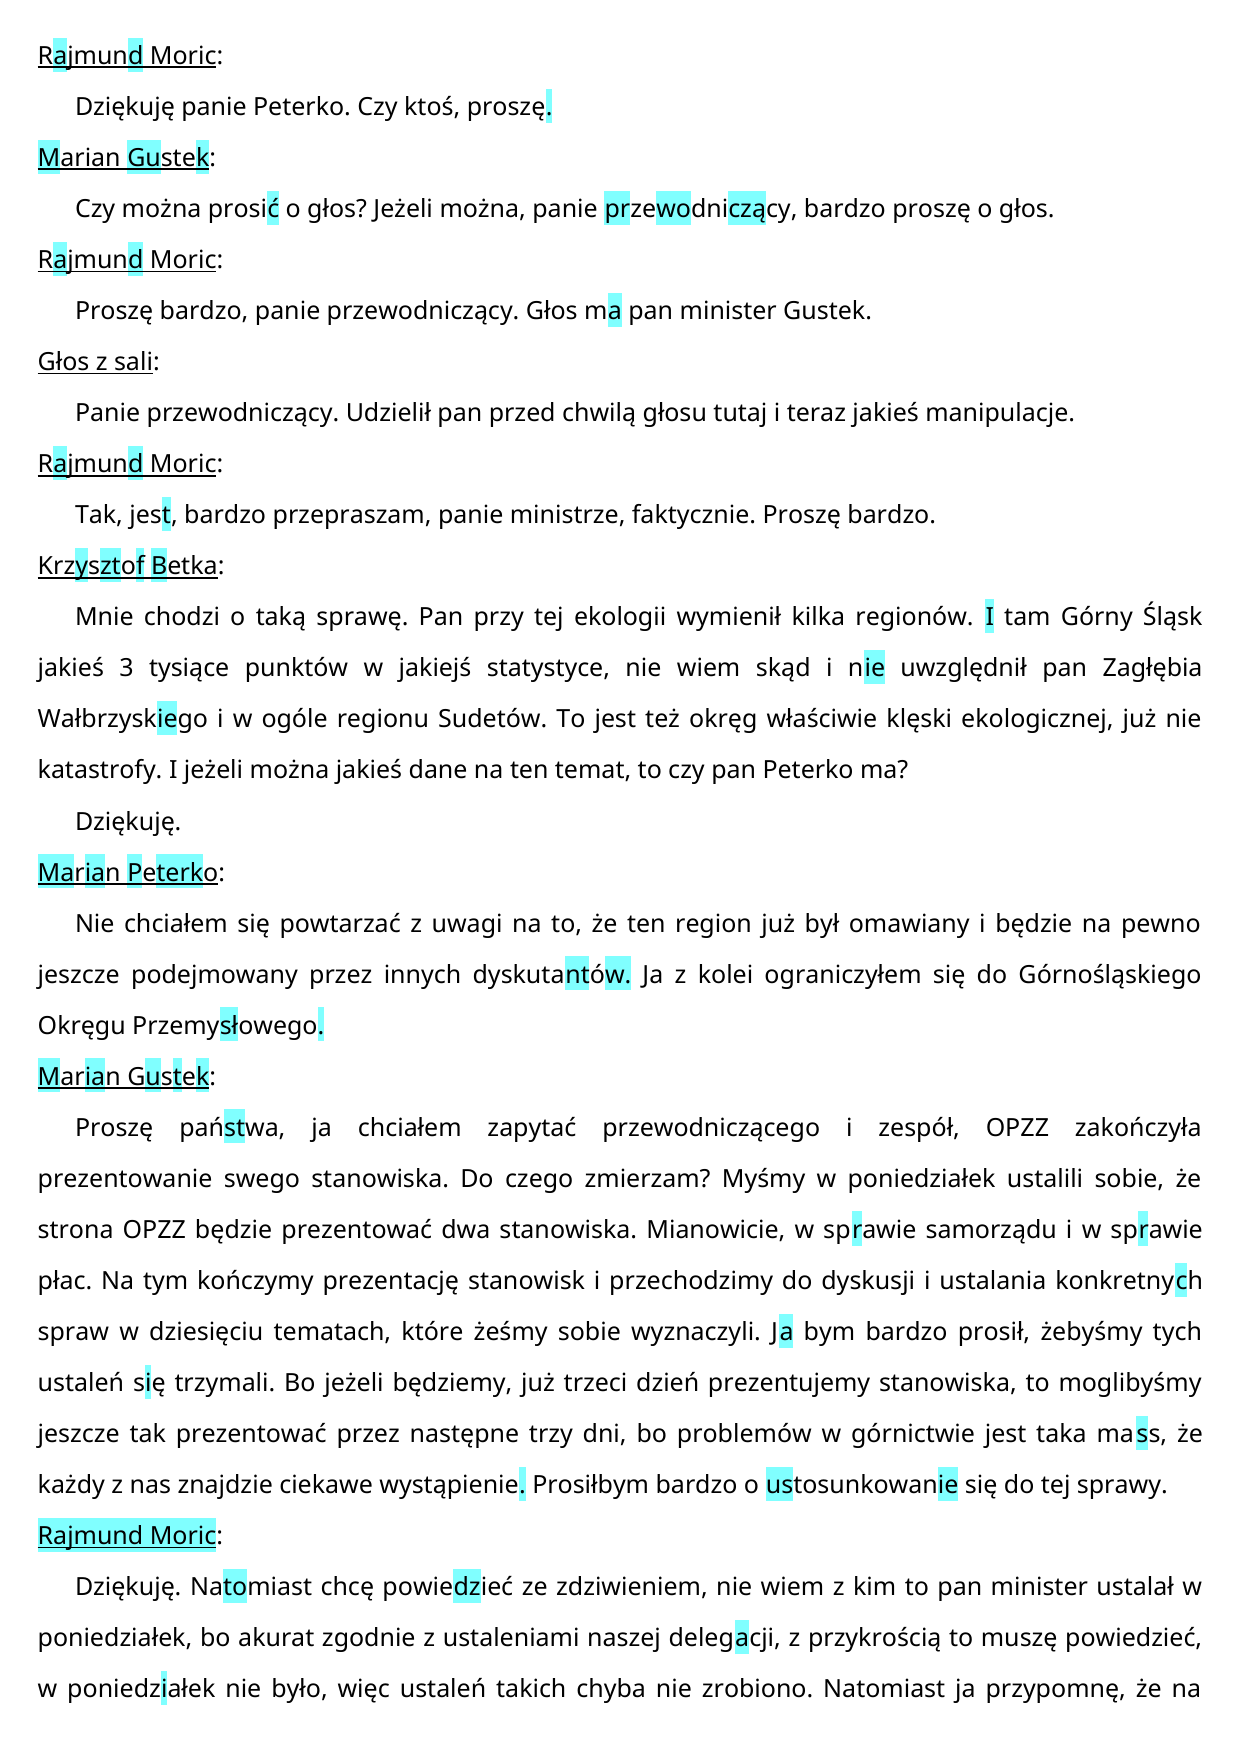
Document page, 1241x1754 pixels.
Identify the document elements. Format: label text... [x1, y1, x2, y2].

text Marian Gustek: [37, 139, 1203, 174]
text Nie chciałem się powtarzać z uwagi na to, że ten region już był omawiany i będzie na pewno jeszcze podejmowany przez innych dyskutantów. Ja z kolei ograniczyłem się do Górnośląskiego Okręgu Przemysłowego. [37, 905, 1203, 1041]
text Proszę państwa, ja chciałem zapytać przewodniczącego i zespół, OPZZ zakończyła prezentowanie swego stanowiska. Do czego zmierzam? Myśmy w poniedziałek ustalili sobie, że strona OPZZ będzie prezentować dwa stanowiska. Mianowicie, w sprawie samorządu i w sprawie płac. Na tym kończymy prezentację stanowisk i przechodzimy do dyskusji i ustalania konkretnych spraw w dziesięciu tematach, które żeśmy sobie wyznaczyli. Ja bym bardzo prosił, żebyśmy tych ustaleń się trzymali. Bo jeżeli będziemy, już trzeci dzień prezentujemy stanowiska, to moglibyśmy jeszcze tak prezentować przez następne trzy dni, bo problemów w górnictwie jest taka mass, że każdy z nas znajdzie ciekawe wystąpienie. Prosiłbym bardzo o ustosunkowanie się do tej sprawy. [37, 1109, 1203, 1501]
text Rajmund Moric: [37, 1518, 1203, 1552]
text Proszę bardzo, panie przewodniczący. Głos ma pan minister Gustek. [37, 293, 1203, 327]
text Dziękuję. [37, 803, 1203, 837]
text Tak, jest, bardzo przepraszam, panie ministrze, faktycznie. Proszę bardzo. [37, 497, 1203, 531]
text Rajmund Moric: [37, 242, 1203, 276]
text Krzysztof Betka: [37, 548, 1203, 582]
text Mnie chodzi o taką sprawę. Pan przy tej ekologii wymienił kilka regionów. I tam Górny Śląsk jakieś 3 tysiące punktów w jakiejś statystyce, nie wiem skąd i nie uwzględnił pan Zagłębia Wałbrzyskiego i w ogóle regionu Sudetów. To jest też okręg właściwie klęski ekologicznej, już nie katastrofy. I jeżeli można jakieś dane na ten temat, to czy pan Peterko ma? [37, 599, 1203, 786]
text Czy można prosić o głos? Jeżeli można, panie przewodniczący, bardzo proszę o głos. [37, 191, 1203, 225]
text Rajmund Moric: [37, 446, 1203, 480]
text Dziękuję panie Peterko. Czy ktoś, proszę. [37, 88, 1203, 123]
text Marian Gustek: [37, 1058, 1203, 1092]
text Głos z sali: [37, 344, 1203, 378]
text Dziękuję. Natomiast chcę powiedzieć ze zdziwieniem, nie wiem z kim to pan minister ustalał w poniedziałek, bo akurat zgodnie z ustaleniami naszej delegacji, z przykrością to muszę powiedzieć, w poniedziałek nie było, więc ustaleń takich chyba nie zrobiono. Natomiast ja przypomnę, że na [37, 1569, 1203, 1705]
text Rajmund Moric: [37, 37, 1203, 72]
text Panie przewodniczący. Udzielił pan przed chwilą głosu tutaj i teraz jakieś manipulacje. [37, 395, 1203, 429]
text Marian Peterko: [37, 854, 1203, 888]
